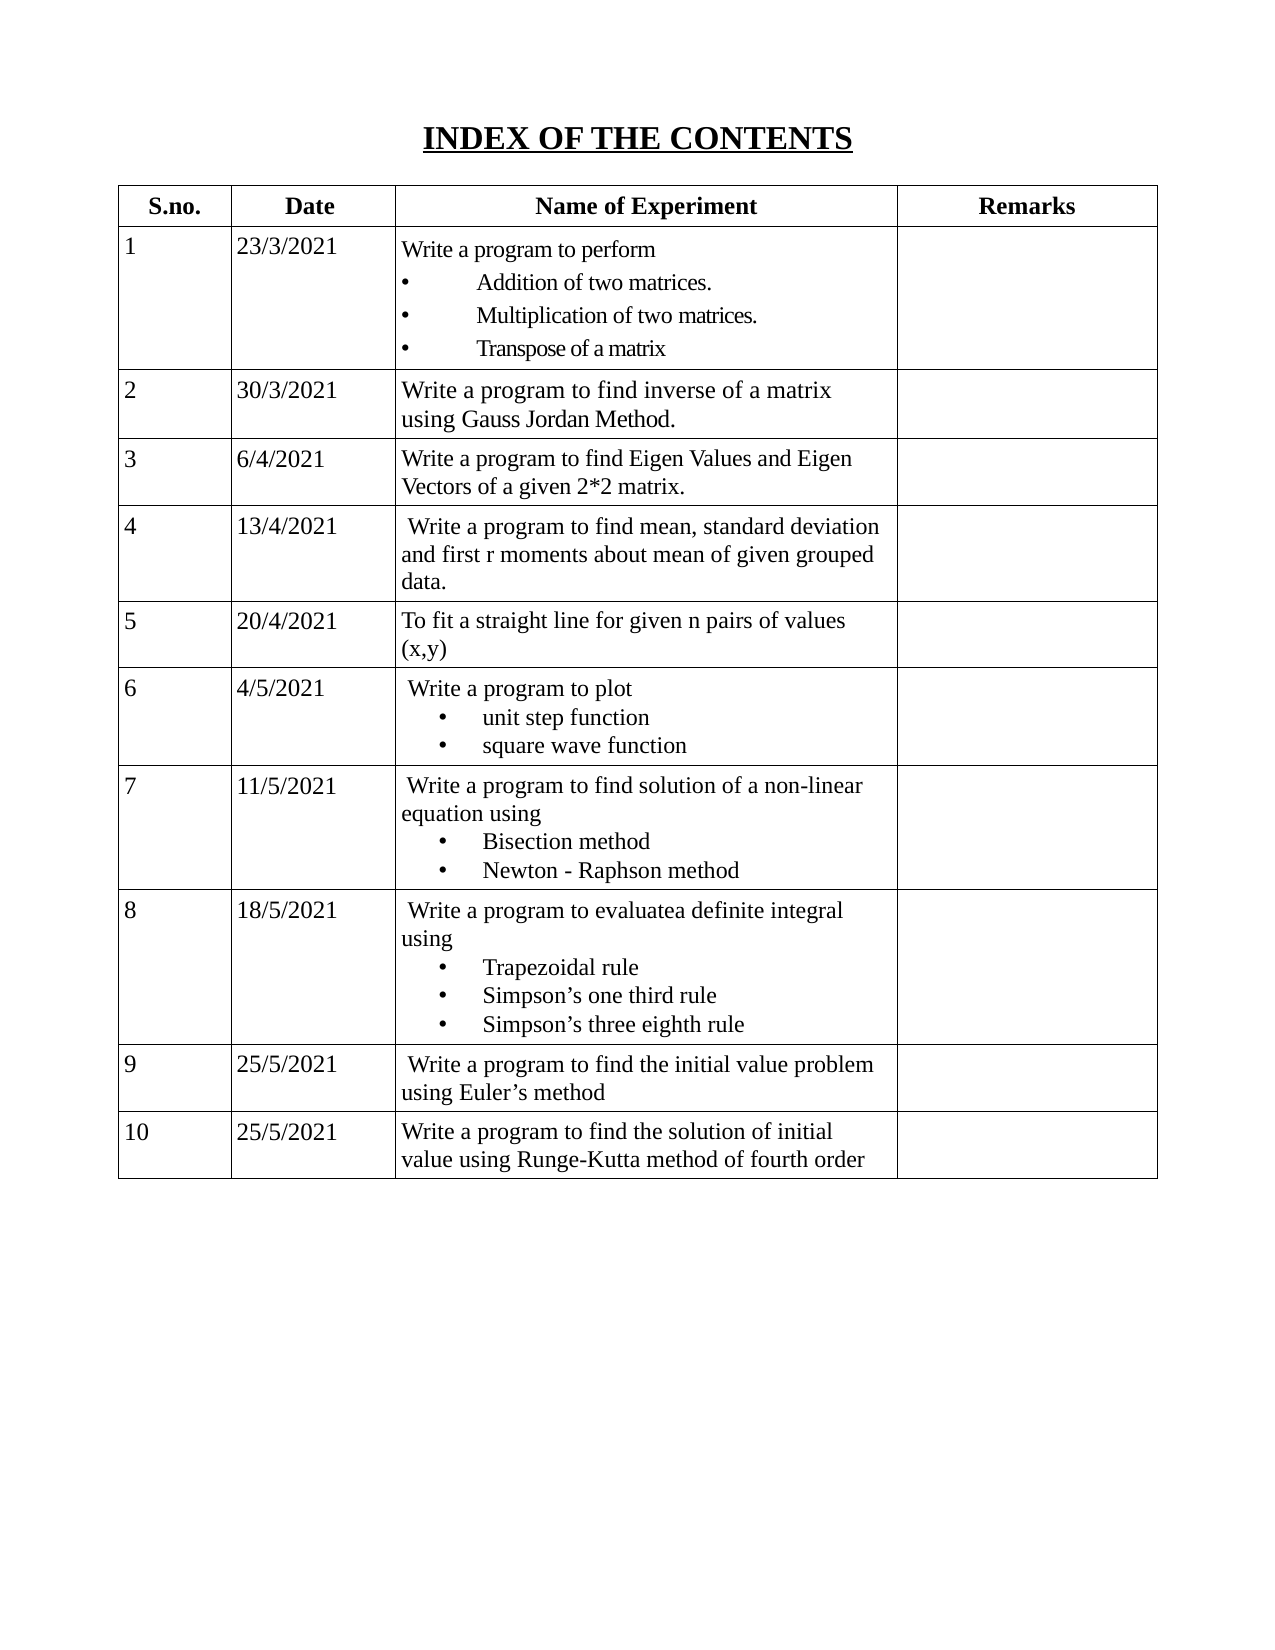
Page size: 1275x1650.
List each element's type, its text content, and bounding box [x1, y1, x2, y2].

table_cell [898, 668, 1157, 765]
table_cell 11/5/2021 [232, 766, 395, 889]
table_cell Write a program to find the solution of initial value using Runge-Kutta method of fourth order [396, 1112, 897, 1178]
table_cell 6/4/2021 [232, 439, 395, 505]
table_header S.no. [119, 186, 231, 226]
table_cell Write a program to evaluatea definite integral using Trapezoidal rule Simpson’s one third rule Simpson’s three eighth rule [396, 890, 897, 1043]
table_cell 30/3/2021 [232, 370, 395, 438]
table_cell Write a program to find inverse of a matrix using Gauss Jordan Method. [396, 370, 897, 438]
table_cell Write a program to find the initial value problem using Euler’s method [396, 1045, 897, 1111]
table_cell [898, 1112, 1157, 1178]
table_cell Write a program to find solution of a non-linear equation using Bisection method Newton - Raphson method [396, 766, 897, 889]
table_cell Write a program to perform Addition of two matrices. Multiplication of two matrices. Transpose of a matrix [396, 227, 897, 369]
table_cell 4 [119, 506, 231, 601]
table_cell 2 [119, 370, 231, 438]
table_cell 9 [119, 1045, 231, 1111]
table_cell [898, 1045, 1157, 1111]
table_cell Write a program to plot unit step function square wave function [396, 668, 897, 765]
table_header Name of Experiment [396, 186, 897, 226]
table_header Remarks [898, 186, 1157, 226]
text INDEX OF THE CONTENTS [118, 118, 1157, 156]
table_cell [898, 370, 1157, 438]
table_cell 7 [119, 766, 231, 889]
table_cell 25/5/2021 [232, 1112, 395, 1178]
table_cell [898, 890, 1157, 1043]
table_cell 4/5/2021 [232, 668, 395, 765]
table_cell 8 [119, 890, 231, 1043]
table_cell 25/5/2021 [232, 1045, 395, 1111]
table_cell 10 [119, 1112, 231, 1178]
table_cell 3 [119, 439, 231, 505]
table_cell To fit a straight line for given n pairs of values (x,y) [396, 602, 897, 667]
table_cell Write a program to find Eigen Values and Eigen Vectors of a given 2*2 matrix. [396, 439, 897, 505]
table_cell Write a program to find mean, standard deviation and first r moments about mean of given grouped data. [396, 506, 897, 601]
table_cell 13/4/2021 [232, 506, 395, 601]
table_cell [898, 439, 1157, 505]
table_cell [898, 227, 1157, 369]
table_cell [898, 506, 1157, 601]
table_cell 5 [119, 602, 231, 667]
table_cell [898, 766, 1157, 889]
table_cell [898, 602, 1157, 667]
table_cell 20/4/2021 [232, 602, 395, 667]
table_cell 1 [119, 227, 231, 369]
table_header Date [232, 186, 395, 226]
table_cell 23/3/2021 [232, 227, 395, 369]
table_cell 18/5/2021 [232, 890, 395, 1043]
table_cell 6 [119, 668, 231, 765]
